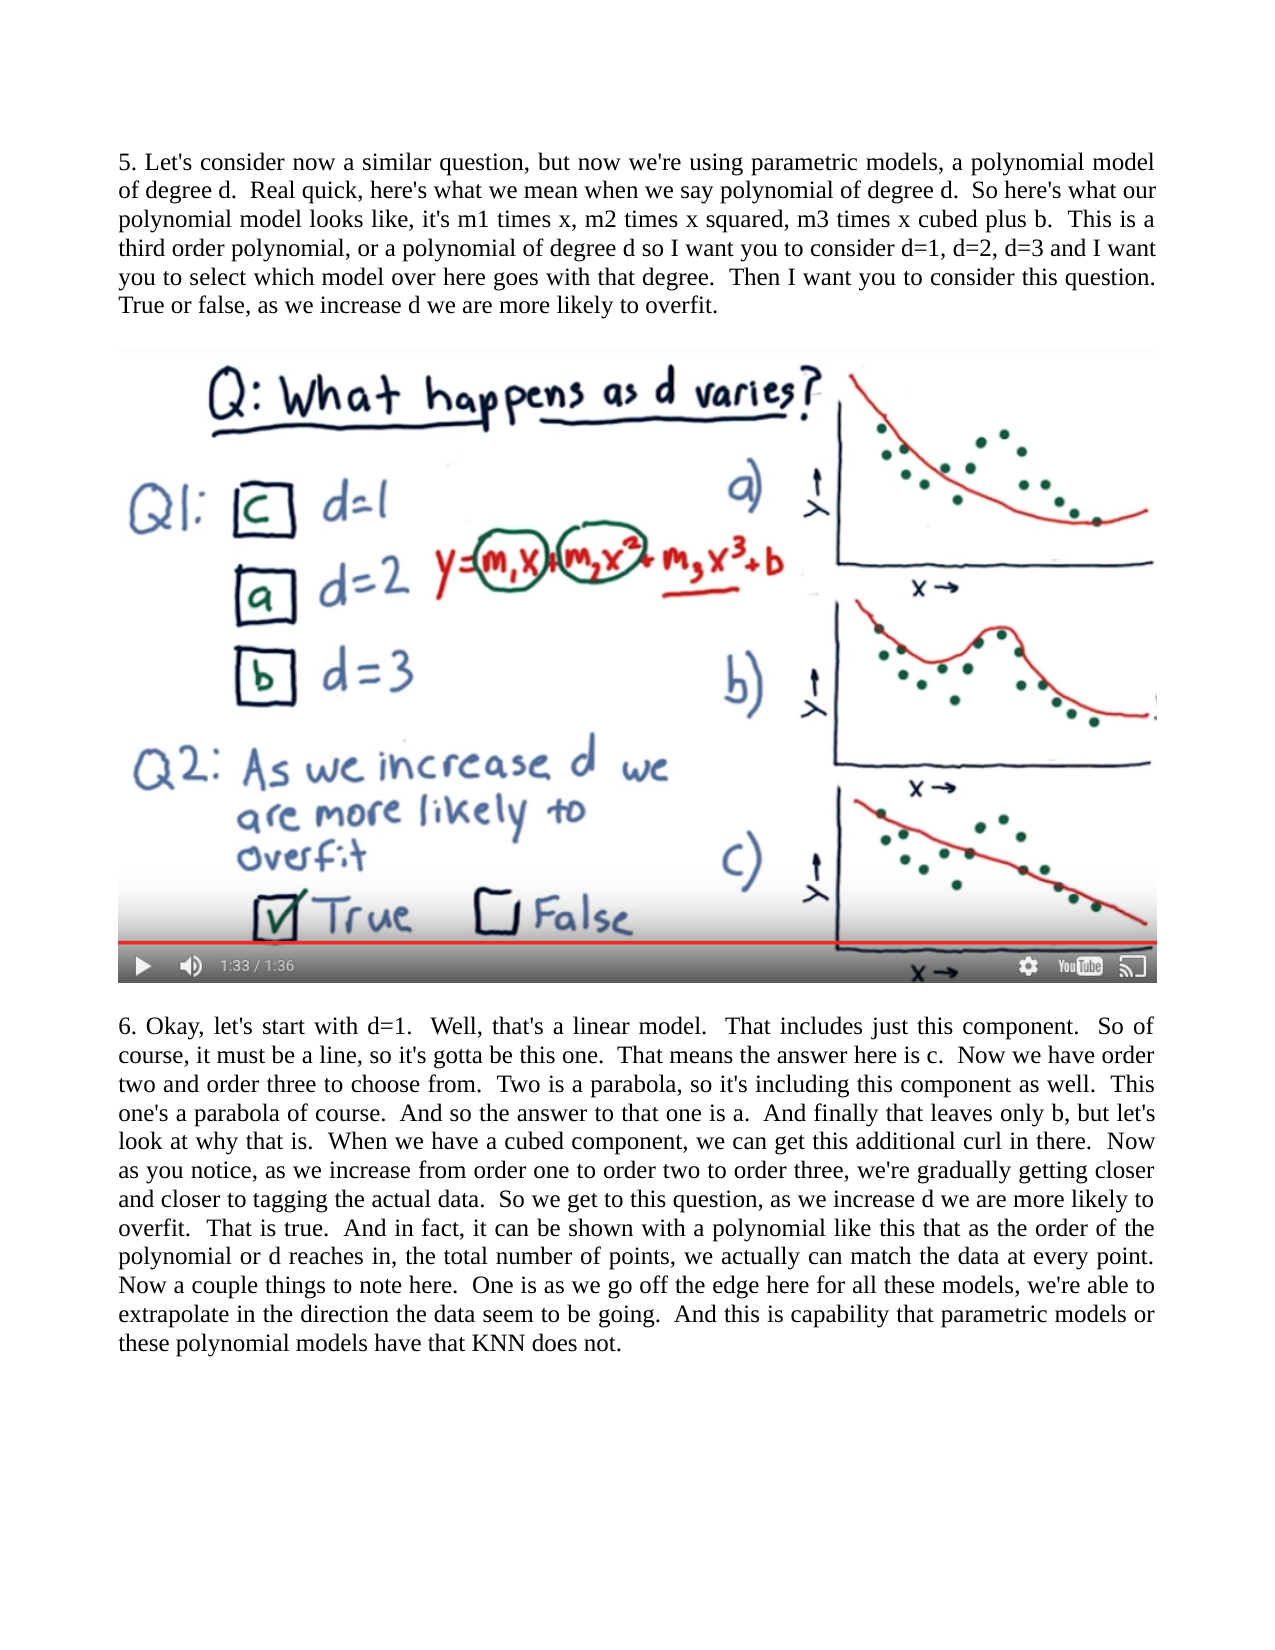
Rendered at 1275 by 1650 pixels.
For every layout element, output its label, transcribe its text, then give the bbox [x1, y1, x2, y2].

text 5. Let's consider now a similar question, but now we're using parametric models, a polynomial model of degree d. Real quick, here's what we mean when we say polynomial of degree d. So here's what our polynomial model looks like, it's m1 times x, m2 times x squared, m3 times x cubed plus b. This is a third order polynomial, or a polynomial of degree d so I want you to consider d=1, d=2, d=3 and I want you to select which model over here goes with that degree. Then I want you to consider this question. True or false, as we increase d we are more likely to overfit. [118, 147, 1157, 319]
picture [118, 348, 1157, 983]
text 6. Okay, let's start with d=1. Well, that's a linear model. That includes just this component. So of course, it must be a line, so it's gotta be this one. That means the answer here is c. Now we have order two and order three to choose from. Two is a parabola, so it's including this component as well. This one's a parabola of course. And so the answer to that one is a. And finally that leaves only b, but let's look at why that is. When we have a cubed component, we can get this additional curl in there. Now as you notice, as we increase from order one to order two to order three, we're gradually getting closer and closer to tagging the actual data. So we get to this question, as we increase d we are more likely to overfit. That is true. And in fact, it can be shown with a polynomial like this that as the order of the polynomial or d reaches in, the total number of points, we actually can match the data at every point. Now a couple things to note here. One is as we go off the edge here for all these models, we're able to extrapolate in the direction the data seem to be going. And this is capability that parametric models or these polynomial models have that KNN does not. [118, 1011, 1157, 1356]
